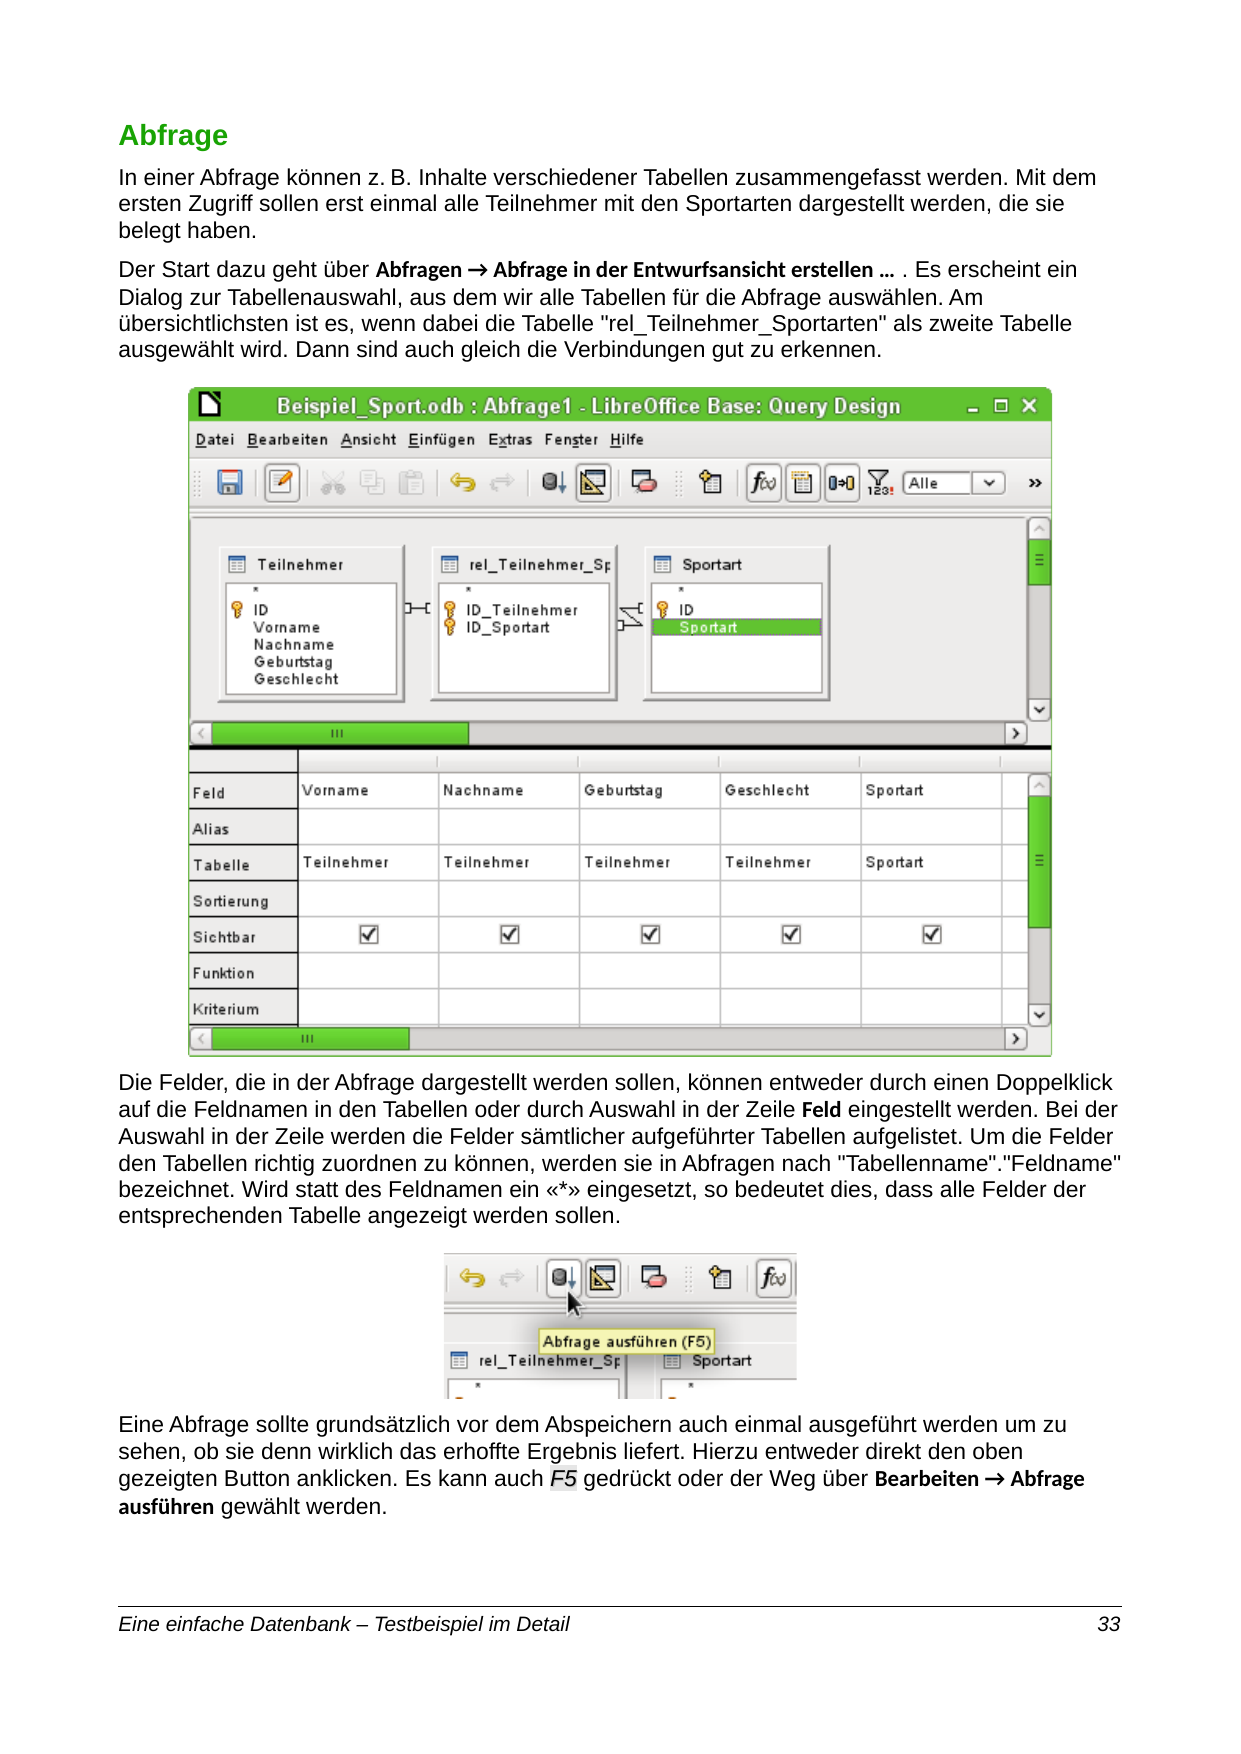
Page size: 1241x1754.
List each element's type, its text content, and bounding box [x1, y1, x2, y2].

text In einer Abfrage können z. B. Inhalte verschiedener Tabellen zusammengefasst werden. Mit dem ersten Zugriff sollen erst einmal alle Teilnehmer mit den Sportarten dargestellt werden, die sie belegt haben. [118, 164, 1122, 243]
text Eine Abfrage sollte grundsätzlich vor dem Abspeichern auch einmal ausgeführt werden um zu sehen, ob sie denn wirklich das erhoffte Ergebnis liefert. Hierzu entweder direkt den oben gezeigten Button anklicken. Es kann auch F5 gedrückt oder der Weg über Bearbeiten → Abfrage ausführen gewählt werden. [118, 1411, 1122, 1520]
picture [188, 387, 1053, 1057]
subtitle Abfrage [118, 118, 1122, 152]
text Die Felder, die in der Abfrage dargestellt werden sollen, können entweder durch einen Doppelklick auf die Feldnamen in den Tabellen oder durch Auswahl in der Zeile Feld eingestellt werden. Bei der Auswahl in der Zeile werden die Felder sämtlicher aufgeführter Tabellen aufgelistet. Um die Felder den Tabellen richtig zuordnen zu können, werden sie in Abfragen nach "Tabellenname"."Feldname" bezeichnet. Wird statt des Feldnamen ein «*» eingesetzt, so bedeutet dies, dass alle Felder der entsprechenden Tabelle angezeigt werden sollen. [118, 1069, 1122, 1229]
text Der Start dazu geht über Abfragen → Abfrage in der Entwurfsansicht erstellen … . Es erscheint ein Dialog zur Tabellenauswahl, aus dem wir alle Tabellen für die Abfrage auswählen. Am übersichtlichsten ist es, wenn dabei die Tabelle "rel_Teilnehmer_Sportarten" als zweite Tabelle ausgewählt wird. Dann sind auch gleich die Verbindungen gut zu erkennen. [118, 256, 1122, 363]
picture [443, 1253, 797, 1399]
